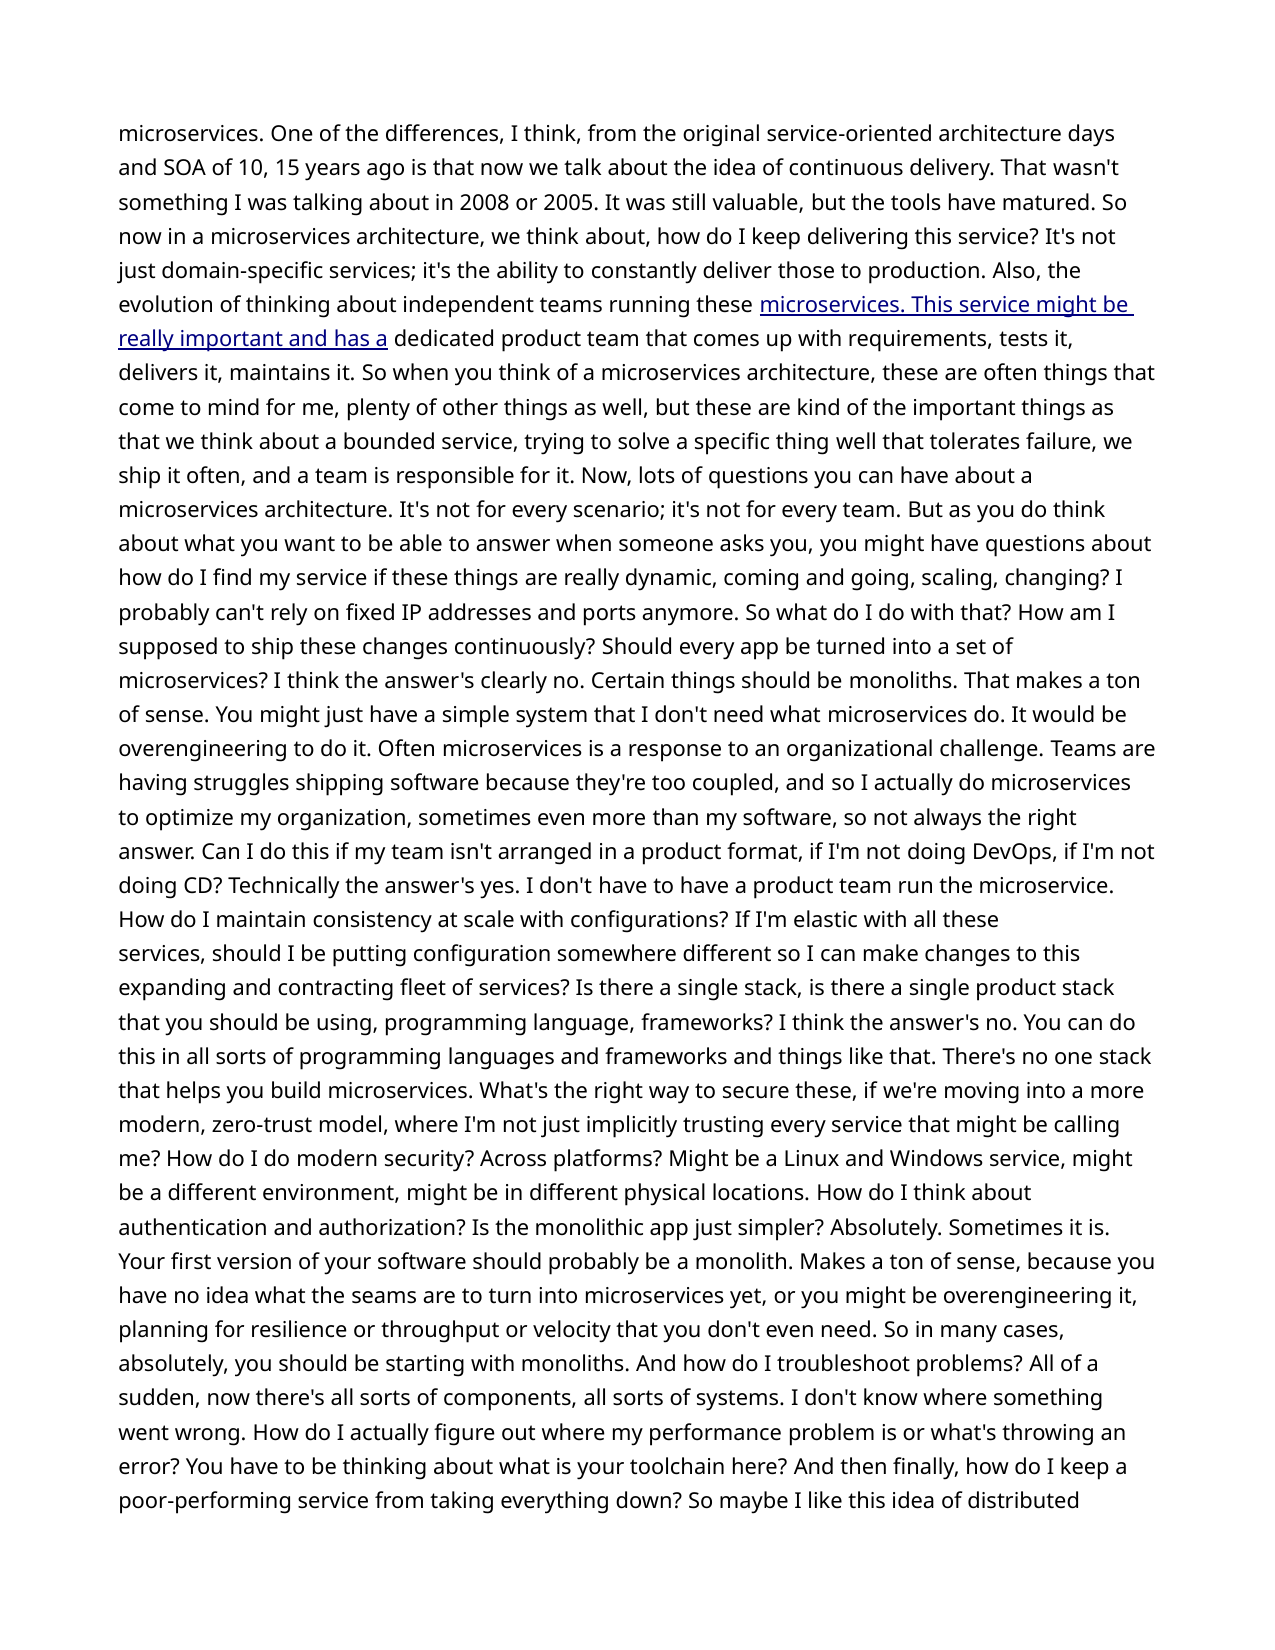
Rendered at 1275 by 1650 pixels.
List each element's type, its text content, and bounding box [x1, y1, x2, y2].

text microservices. One of the differences, I think, from the original service‑oriented architecture days and SOA of 10, 15 years ago is that now we talk about the idea of continuous delivery. That wasn't something I was talking about in 2008 or 2005. It was still valuable, but the tools have matured. So now in a microservices architecture, we think about, how do I keep delivering this service? It's not just domain‑specific services; it's the ability to constantly deliver those to production. Also, the evolution of thinking about independent teams running these microservices. This service might be really important and has a dedicated product team that comes up with requirements, tests it, delivers it, maintains it. So when you think of a microservices architecture, these are often things that come to mind for me, plenty of other things as well, but these are kind of the important things as that we think about a bounded service, trying to solve a specific thing well that tolerates failure, we ship it often, and a team is responsible for it. Now, lots of questions you can have about a microservices architecture. It's not for every scenario; it's not for every team. But as you do think about what you want to be able to answer when someone asks you, you might have questions about how do I find my service if these things are really dynamic, coming and going, scaling, changing? I probably can't rely on fixed IP addresses and ports anymore. So what do I do with that? How am I supposed to ship these changes continuously? Should every app be turned into a set of microservices? I think the answer's clearly no. Certain things should be monoliths. That makes a ton of sense. You might just have a simple system that I don't need what microservices do. It would be overengineering to do it. Often microservices is a response to an organizational challenge. Teams are having struggles shipping software because they're too coupled, and so I actually do microservices to optimize my organization, sometimes even more than my software, so not always the right answer. Can I do this if my team isn't arranged in a product format, if I'm not doing DevOps, if I'm not doing CD? Technically the answer's yes. I don't have to have a product team run the microservice. How do I maintain consistency at scale with configurations? If I'm elastic with all these services, should I be putting configuration somewhere different so I can make changes to this expanding and contracting fleet of services? Is there a single stack, is there a single product stack that you should be using, programming language, frameworks? I think the answer's no. You can do this in all sorts of programming languages and frameworks and things like that. There's no one stack that helps you build microservices. What's the right way to secure these, if we're moving into a more modern, zero‑trust model, where I'm not just implicitly trusting every service that might be calling me? How do I do modern security? Across platforms? Might be a Linux and Windows service, might be a different environment, might be in different physical locations. How do I think about authentication and authorization? Is the monolithic app just simpler? Absolutely. Sometimes it is. Your first version of your software should probably be a monolith. Makes a ton of sense, because you have no idea what the seams are to turn into microservices yet, or you might be overengineering it, planning for resilience or throughput or velocity that you don't even need. So in many cases, absolutely, you should be starting with monoliths. And how do I troubleshoot problems? All of a sudden, now there's all sorts of components, all sorts of systems. I don't know where something went wrong. How do I actually figure out where my performance problem is or what's throwing an error? You have to be thinking about what is your toolchain here? And then finally, how do I keep a poor‑performing service from taking everything down? So maybe I like this idea of distributed [118, 118, 1157, 1514]
